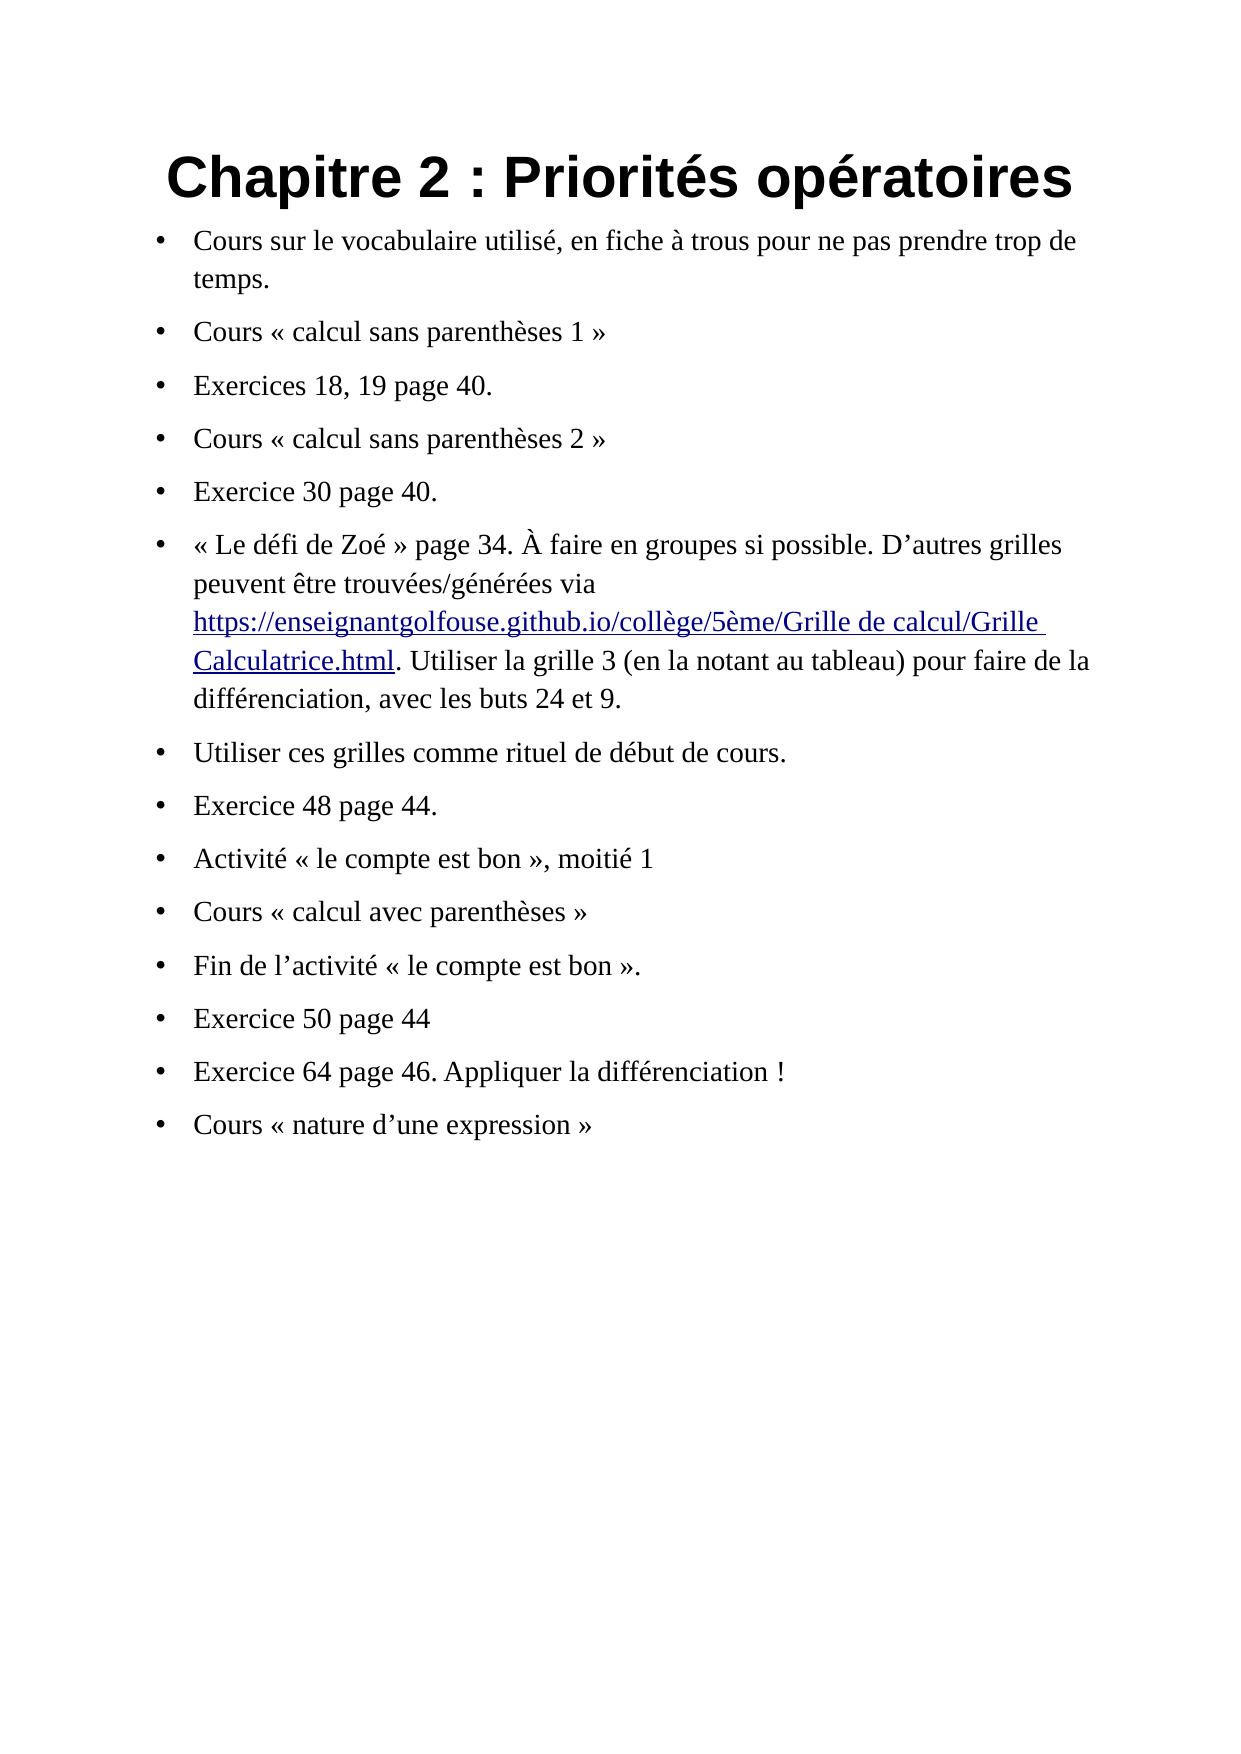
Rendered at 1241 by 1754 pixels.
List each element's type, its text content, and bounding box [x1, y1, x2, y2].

list Exercice 30 page 40. [156, 474, 1122, 508]
list Activité « le compte est bon », moitié 1 [156, 841, 1122, 875]
list « Le défi de Zoé » page 34. À faire en groupes si possible. D’autres grilles peuvent être trouvées/générées via https://enseignantgolfouse.github.io/collège/5ème/Grille de calcul/Grille Calculatrice.html. Utiliser la grille 3 (en la notant au tableau) pour faire de la différenciation, avec les buts 24 et 9. [156, 527, 1122, 715]
list Exercices 18, 19 page 40. [156, 368, 1122, 401]
list Cours sur le vocabulaire utilisé, en fiche à trous pour ne pas prendre trop de temps. [156, 223, 1122, 295]
list Cours « calcul sans parenthèses 1 » [156, 314, 1122, 348]
list Cours « calcul avec parenthèses » [156, 894, 1122, 928]
title Chapitre 2 : Priorités opératoires [118, 143, 1122, 210]
list Fin de l’activité « le compte est bon ». [156, 948, 1122, 981]
list Utiliser ces grilles comme rituel de début de cours. [156, 735, 1122, 768]
list Exercice 48 page 44. [156, 788, 1122, 822]
list Cours « calcul sans parenthèses 2 » [156, 421, 1122, 454]
list Exercice 50 page 44 [156, 1001, 1122, 1034]
list Cours « nature d’une expression » [156, 1107, 1122, 1141]
list Exercice 64 page 46. Appliquer la différenciation ! [156, 1054, 1122, 1088]
